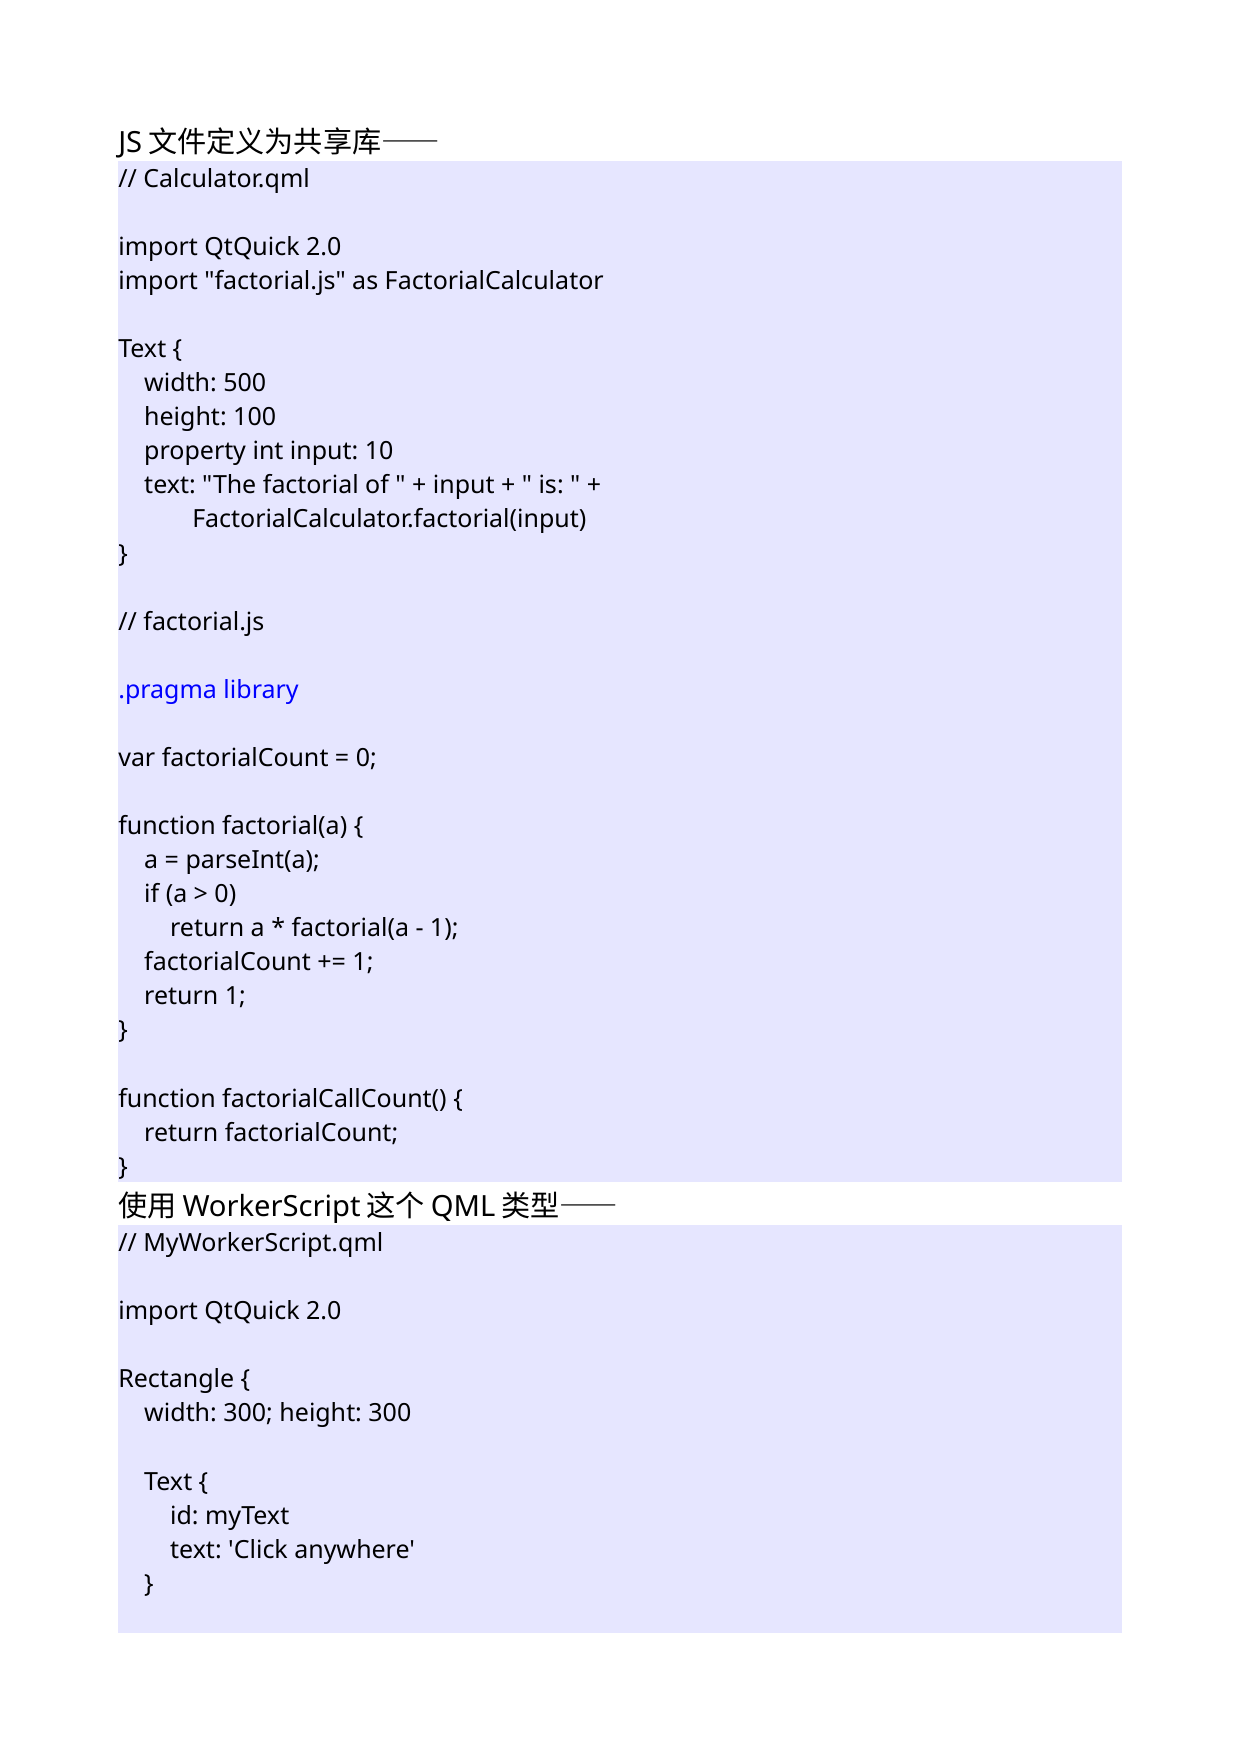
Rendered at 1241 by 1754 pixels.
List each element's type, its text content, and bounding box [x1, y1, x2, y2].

text Rectangle { [118, 1361, 1122, 1395]
text property int input: 10 [118, 433, 1122, 467]
text // factorial.js [118, 603, 1122, 637]
text text: "The factorial of " + input + " is: " + FactorialCalculator.factorial(input) [118, 467, 1122, 535]
text factorialCount += 1; [118, 944, 1122, 978]
text id: myText [118, 1497, 1122, 1531]
text width: 300; height: 300 [118, 1395, 1122, 1429]
text import "factorial.js" as FactorialCalculator [118, 263, 1122, 297]
text import QtQuick 2.0 [118, 1293, 1122, 1327]
text return 1; [118, 978, 1122, 1012]
text var factorialCount = 0; [118, 739, 1122, 774]
text Text { [118, 331, 1122, 365]
text text: 'Click anywhere' [118, 1531, 1122, 1565]
text height: 100 [118, 399, 1122, 433]
text width: 500 [118, 365, 1122, 399]
text Text { [118, 1463, 1122, 1497]
text function factorial(a) { [118, 808, 1122, 842]
text a = parseInt(a); [118, 842, 1122, 876]
text if (a > 0) [118, 876, 1122, 910]
text return factorialCount; [118, 1114, 1122, 1148]
text } [118, 1148, 1122, 1182]
text return a * factorial(a - 1); [118, 910, 1122, 944]
text import QtQuick 2.0 [118, 229, 1122, 263]
text .pragma library [118, 671, 1122, 706]
text } [118, 535, 1122, 569]
text } [118, 1565, 1122, 1599]
text // MyWorkerScript.qml [118, 1225, 1122, 1259]
text JS文件定义为共享库—— [118, 118, 1122, 161]
text function factorialCallCount() { [118, 1080, 1122, 1114]
text } [118, 1012, 1122, 1046]
text 使用WorkerScript这个QML类型—— [118, 1182, 1122, 1225]
text // Calculator.qml [118, 161, 1122, 194]
